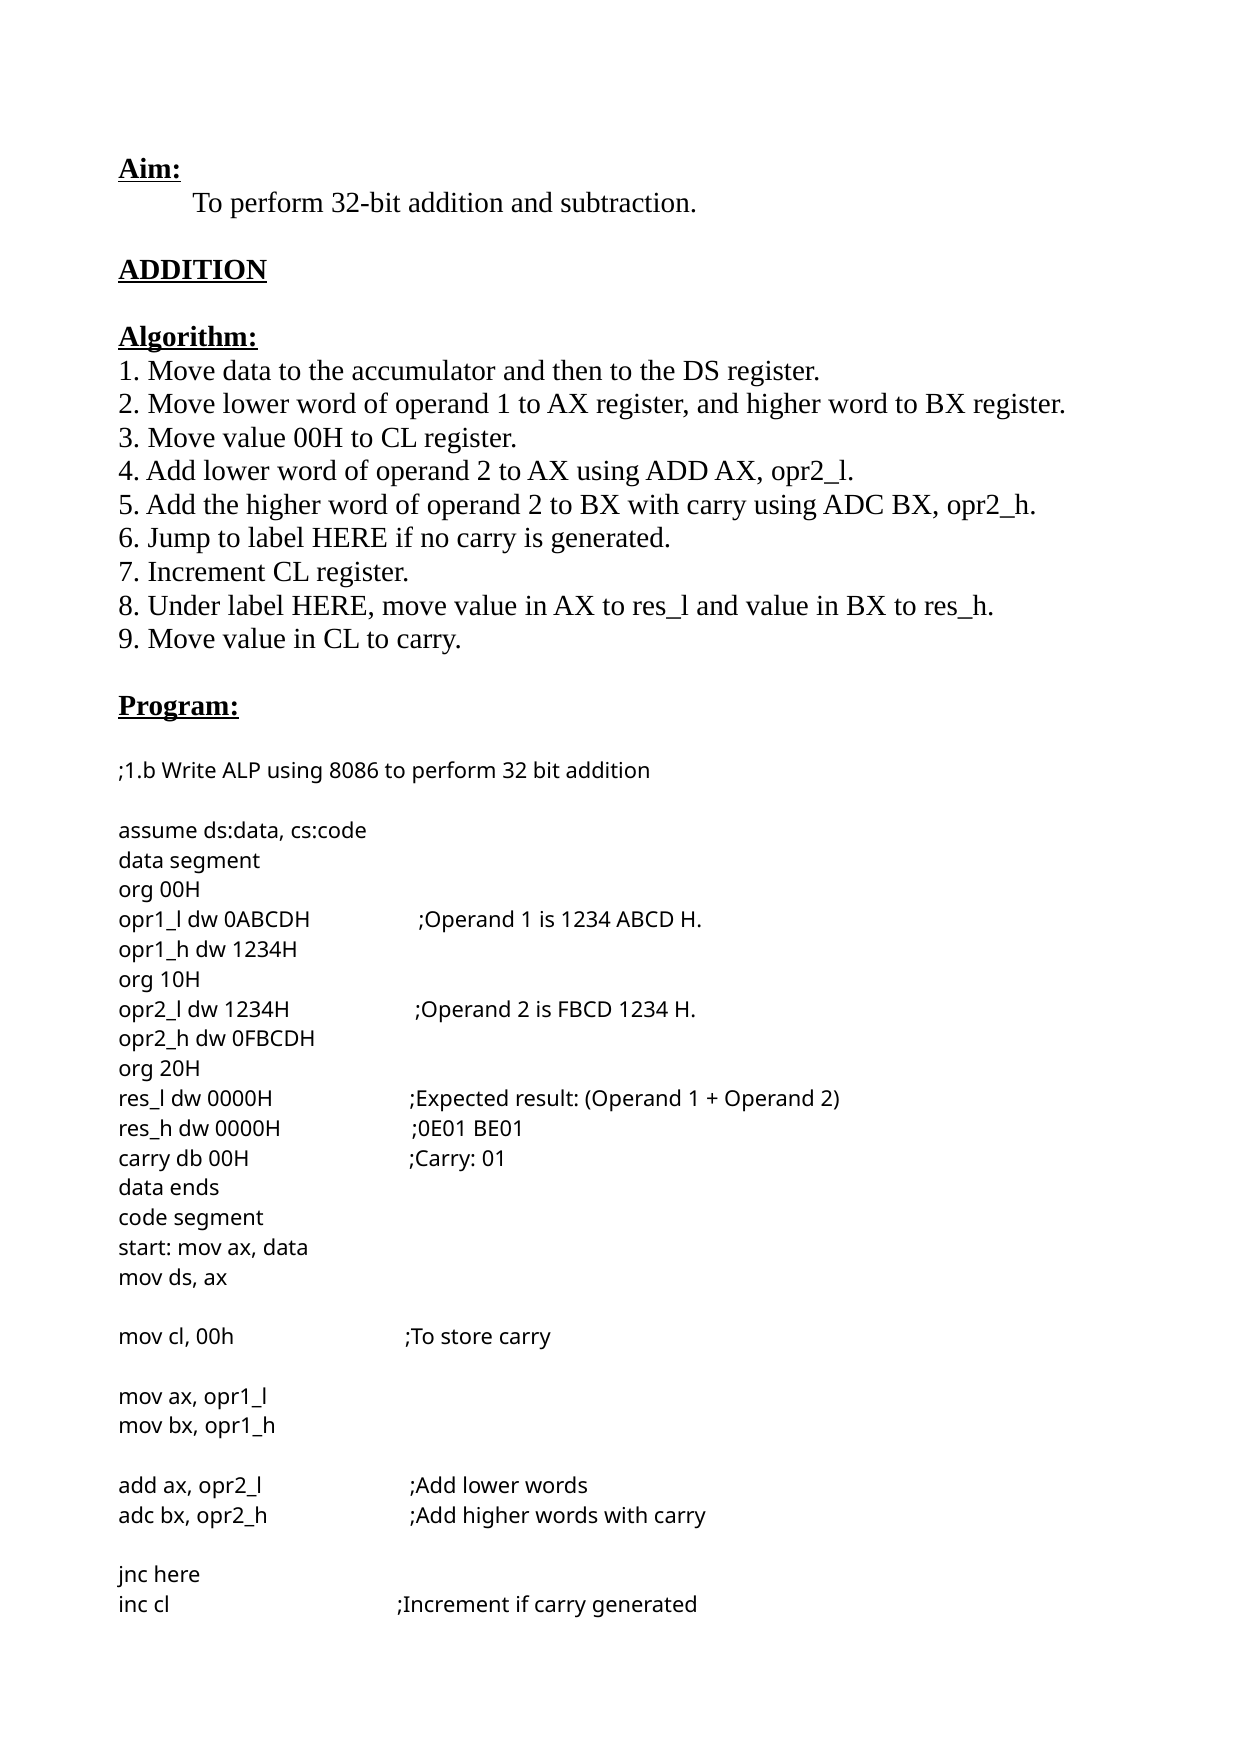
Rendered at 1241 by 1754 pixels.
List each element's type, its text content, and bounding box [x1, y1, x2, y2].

text mov ds, ax [118, 1262, 1122, 1292]
text 6. Jump to label HERE if no carry is generated. [118, 521, 1122, 554]
text start: mov ax, data [118, 1232, 1122, 1262]
text adc bx, opr2_h ;Add higher words with carry [118, 1500, 1122, 1529]
text carry db 00H ;Carry: 01 [118, 1143, 1122, 1172]
text data segment [118, 845, 1122, 874]
text mov bx, opr1_h [118, 1411, 1122, 1440]
text code segment [118, 1202, 1122, 1232]
text assume ds:data, cs:code [118, 815, 1122, 845]
text opr2_l dw 1234H ;Operand 2 is FBCD 1234 H. [118, 994, 1122, 1023]
text 3. Move value 00H to CL register. [118, 420, 1122, 453]
text res_l dw 0000H ;Expected result: (Operand 1 + Operand 2) [118, 1083, 1122, 1113]
text 1. Move data to the accumulator and then to the DS register. [118, 353, 1122, 386]
text org 10H [118, 964, 1122, 994]
text inc cl ;Increment if carry generated [118, 1589, 1122, 1619]
text Algorithm: [118, 319, 1122, 353]
text Program: [118, 688, 1122, 722]
text opr1_l dw 0ABCDH ;Operand 1 is 1234 ABCD H. [118, 904, 1122, 934]
text org 00H [118, 874, 1122, 904]
text org 20H [118, 1053, 1122, 1083]
text res_h dw 0000H ;0E01 BE01 [118, 1113, 1122, 1143]
text ADDITION [118, 252, 1122, 286]
text 9. Move value in CL to carry. [118, 621, 1122, 655]
text opr1_h dw 1234H [118, 934, 1122, 964]
text mov cl, 00h ;To store carry [118, 1321, 1122, 1351]
text 2. Move lower word of operand 1 to AX register, and higher word to BX register. [118, 386, 1122, 420]
text 8. Under label HERE, move value in AX to res_l and value in BX to res_h. [118, 588, 1122, 621]
text 5. Add the higher word of operand 2 to BX with carry using ADC BX, opr2_h. [118, 487, 1122, 521]
text To perform 32-bit addition and subtraction. [118, 185, 1122, 219]
text add ax, opr2_l ;Add lower words [118, 1470, 1122, 1500]
text 7. Increment CL register. [118, 554, 1122, 588]
text mov ax, opr1_l [118, 1381, 1122, 1411]
text 4. Add lower word of operand 2 to AX using ADD AX, opr2_l. [118, 453, 1122, 487]
text Aim: [118, 152, 1122, 185]
text ;1.b Write ALP using 8086 to perform 32 bit addition [118, 755, 1122, 785]
text opr2_h dw 0FBCDH [118, 1023, 1122, 1053]
text jnc here [118, 1559, 1122, 1589]
text data ends [118, 1172, 1122, 1202]
